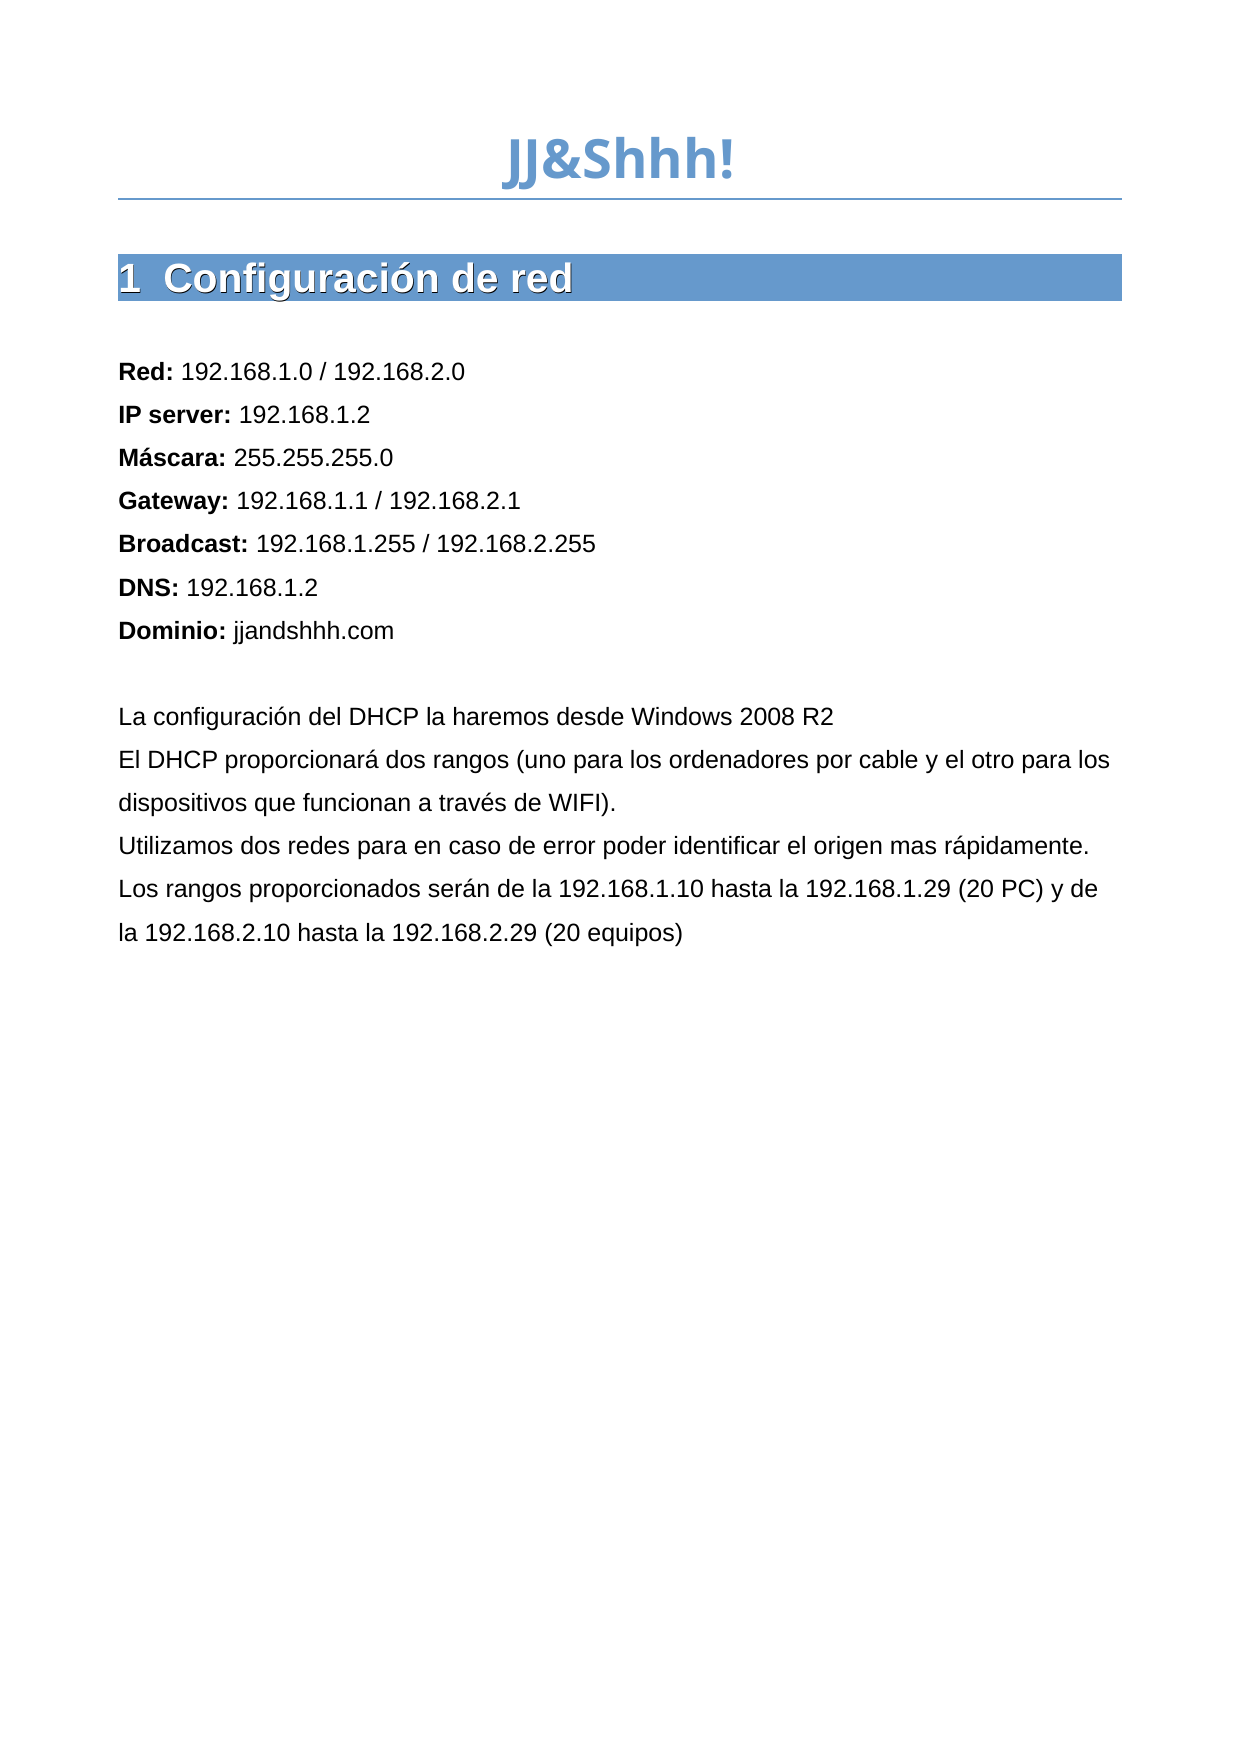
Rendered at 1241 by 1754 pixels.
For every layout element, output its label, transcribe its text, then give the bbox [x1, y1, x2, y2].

text Los rangos proporcionados serán de la 192.168.1.10 hasta la 192.168.1.29 (20 PC) y de la 192.168.2.10 hasta la 192.168.2.29 (20 equipos) [118, 874, 1122, 946]
text DNS: 192.168.1.2 [118, 572, 1122, 601]
text El DHCP proporcionará dos rangos (uno para los ordenadores por cable y el otro para los dispositivos que funcionan a través de WIFI). [118, 745, 1122, 817]
text Utilizamos dos redes para en caso de error poder identificar el origen mas rápidamente. [118, 831, 1122, 860]
text La configuración del DHCP la haremos desde Windows 2008 R2 [118, 702, 1122, 731]
text Gateway: 192.168.1.1 / 192.168.2.1 [118, 486, 1122, 515]
text Broadcast: 192.168.1.255 / 192.168.2.255 [118, 529, 1122, 558]
text Red: 192.168.1.0 / 192.168.2.0 [118, 357, 1122, 386]
text IP server: 192.168.1.2 [118, 400, 1122, 429]
text Dominio: jjandshhh.com [118, 616, 1122, 644]
subtitle Configuración de red [118, 254, 1122, 301]
text Máscara: 255.255.255.0 [118, 443, 1122, 472]
